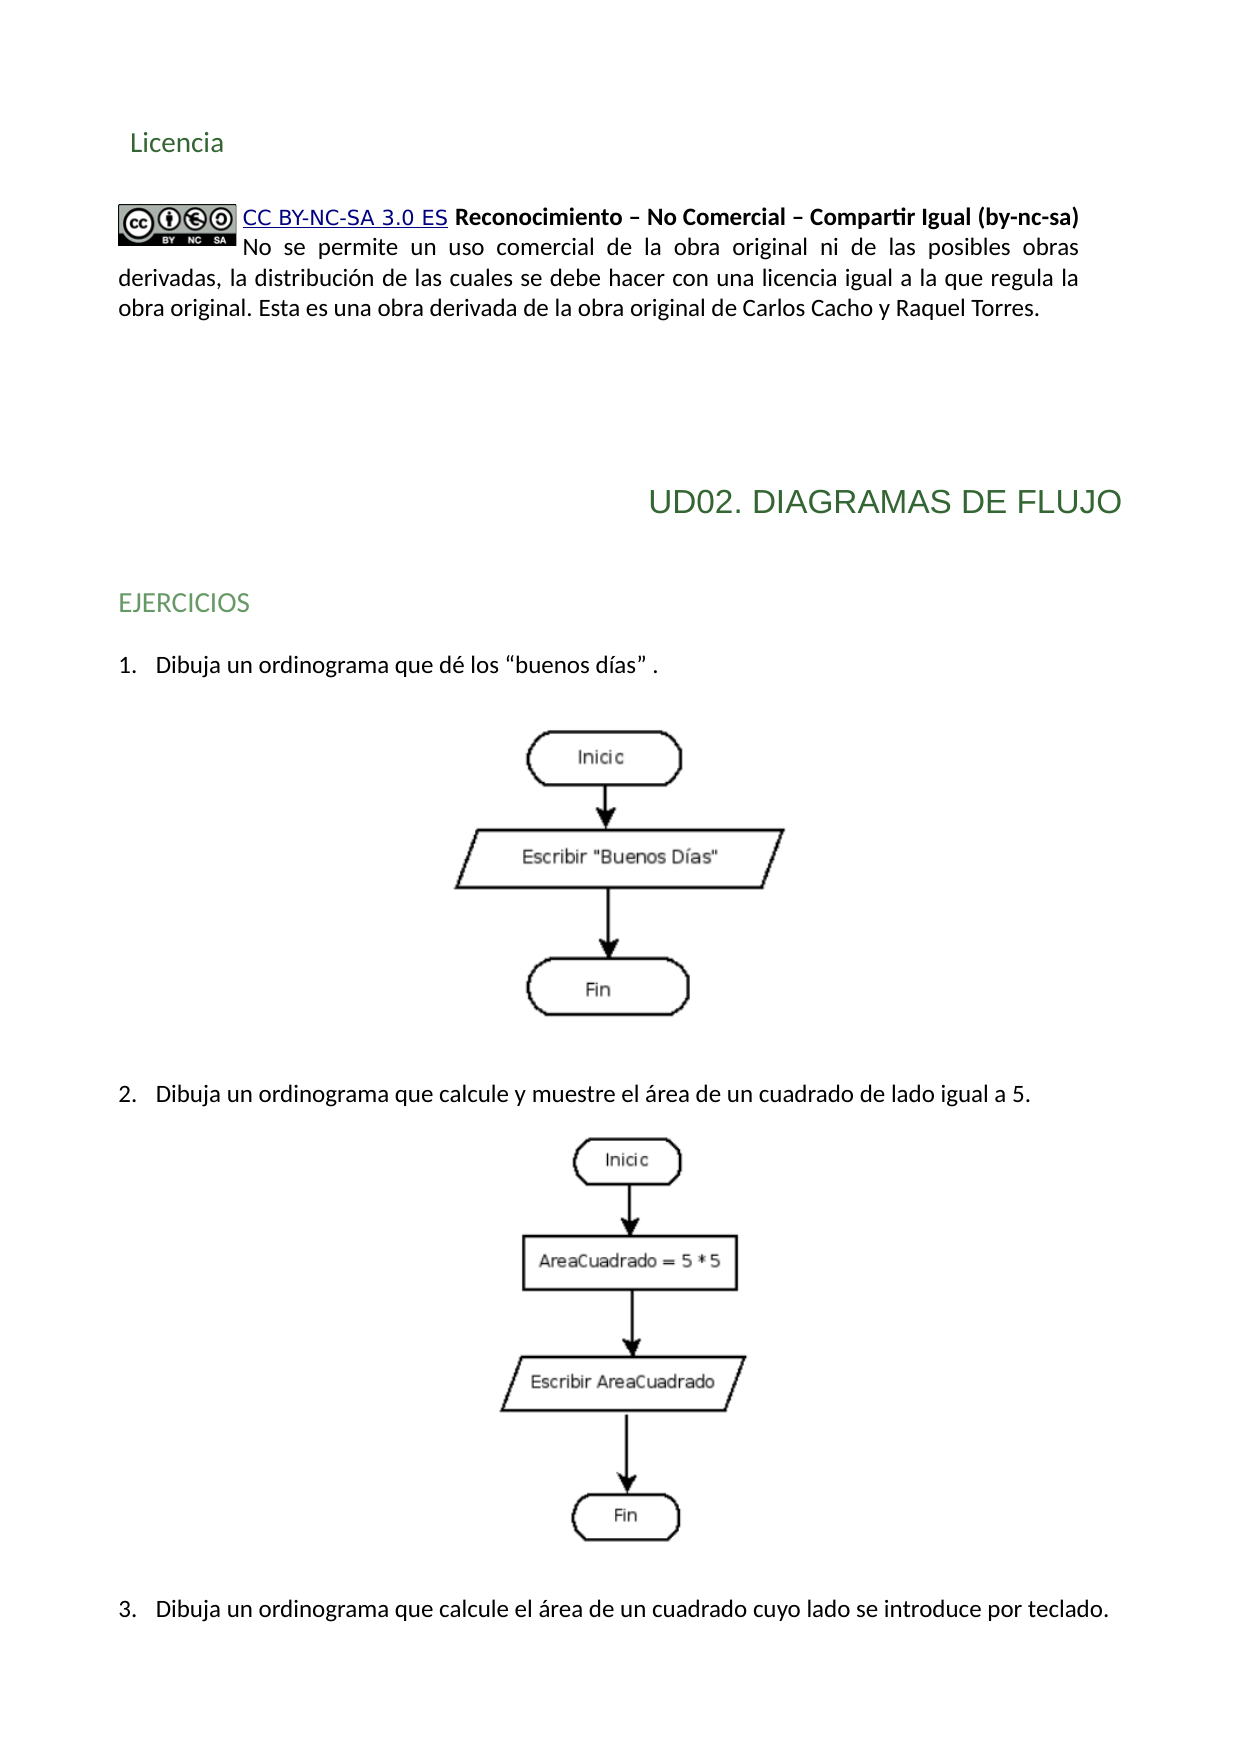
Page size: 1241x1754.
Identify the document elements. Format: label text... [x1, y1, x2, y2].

list Dibuja un ordinograma que calcule y muestre el área de un cuadrado de lado igual a 5. [118, 687, 1122, 1109]
subtitle Ejercicios [118, 584, 1122, 619]
list Dibuja un ordinograma que dé los “buenos días” . [118, 650, 1122, 680]
text CC BY-NC-SA 3.0 ES Reconocimiento – No Comercial – Compartir Igual (by-nc-sa) No se permite un uso comercial de la obra original ni de las posibles obras derivadas, la distribución de las cuales se debe hacer con una licencia igual a la que regula la obra original. Esta es una obra derivada de la obra original de Carlos Cacho y Raquel Torres. [118, 201, 1080, 323]
list Dibuja un ordinograma que calcule el área de un cuadrado cuyo lado se introduce por teclado. [118, 1593, 1122, 1624]
text Licencia [118, 124, 1122, 160]
picture [445, 686, 796, 1079]
text UD02. Diagramas de flujo [118, 482, 1122, 521]
picture [118, 204, 237, 246]
picture [482, 1115, 758, 1557]
